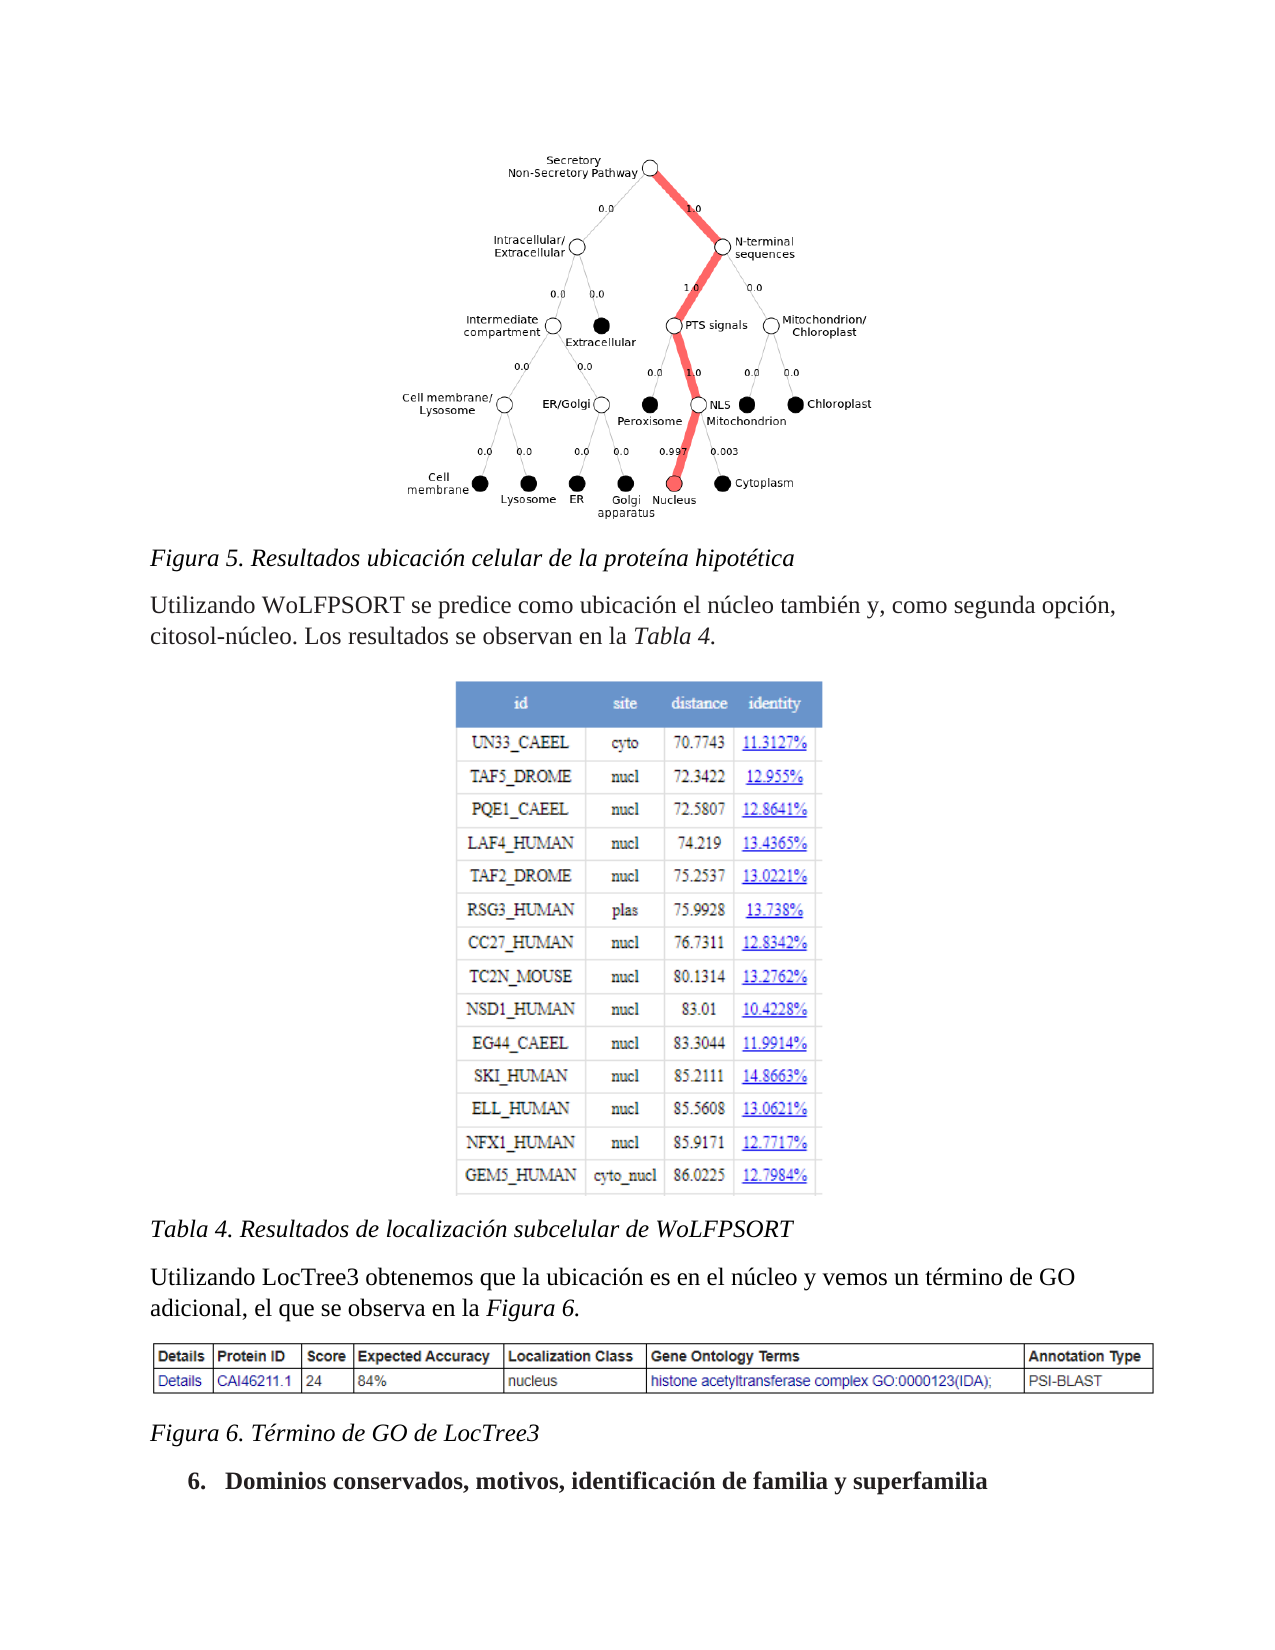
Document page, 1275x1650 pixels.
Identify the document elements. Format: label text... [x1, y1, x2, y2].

picture [150, 1340, 1160, 1400]
picture [401, 150, 874, 524]
text Figura 6. Término de GO de LocTree3 [150, 1418, 1125, 1447]
list Dominios conservados, motivos, identificación de familia y superfamilia [187, 1466, 1125, 1494]
text Figura 5. Resultados ubicación celular de la proteína hipotética [150, 543, 1125, 571]
text Utilizando WoLFPSORT se predice como ubicación el núcleo también y, como segunda opción, citosol-núcleo. Los resultados se observan en la Tabla 4. [150, 590, 1125, 650]
picture [452, 669, 823, 1196]
text Utilizando LocTree3 obtenemos que la ubicación es en el núcleo y vemos un término de GO adicional, el que se observa en la Figura 6. [150, 1262, 1125, 1321]
text Tabla 4. Resultados de localización subcelular de WoLFPSORT [150, 1214, 1125, 1243]
